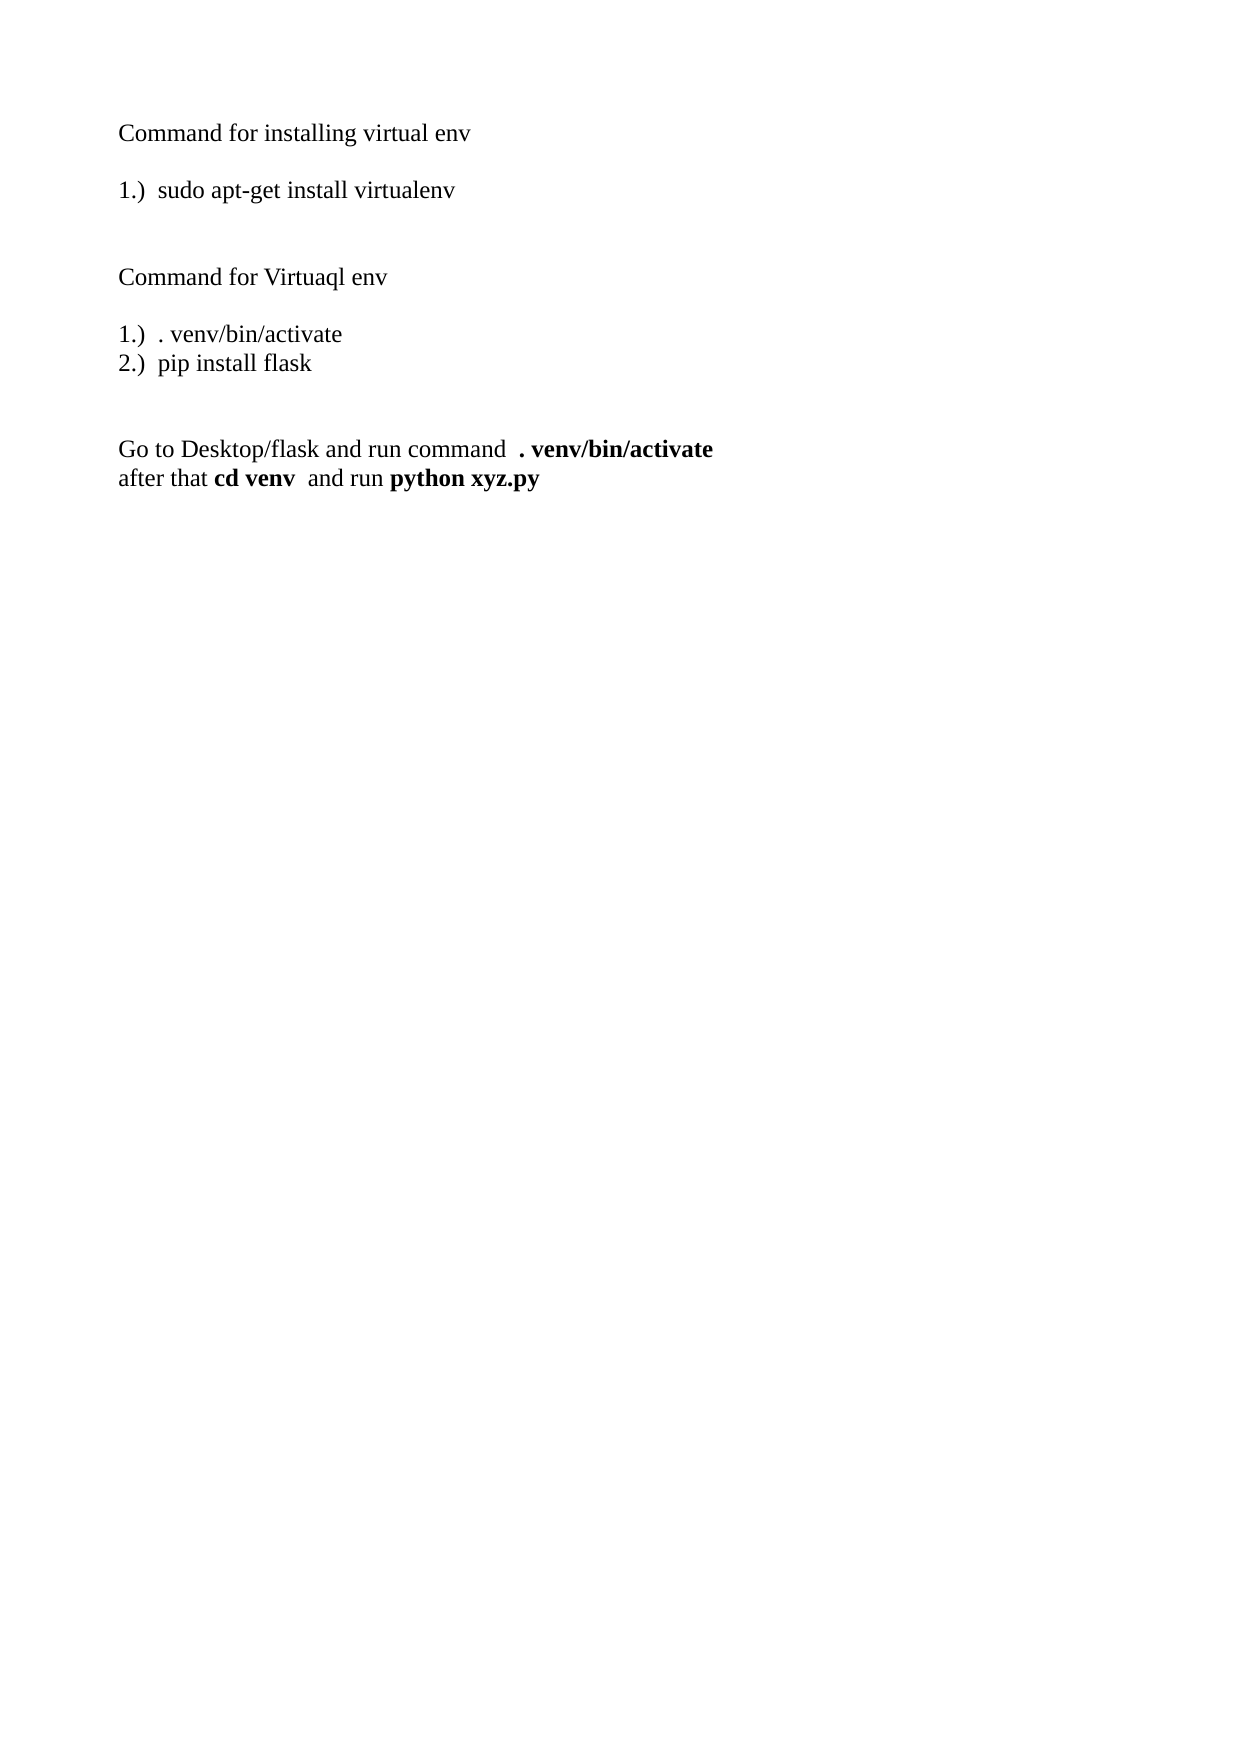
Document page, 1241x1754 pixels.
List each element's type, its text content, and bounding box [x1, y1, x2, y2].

text 1.) sudo apt-get install virtualenv [118, 176, 1122, 204]
text 1.) . venv/bin/activate [118, 319, 1122, 348]
text 2.) pip install flask [118, 348, 1122, 377]
text Command for installing virtual env [118, 118, 1122, 176]
text Command for Virtuaql env [118, 262, 1122, 291]
text after that cd venv and run python xyz.py [118, 463, 1122, 492]
text Go to Desktop/flask and run command . venv/bin/activate [118, 434, 1122, 463]
